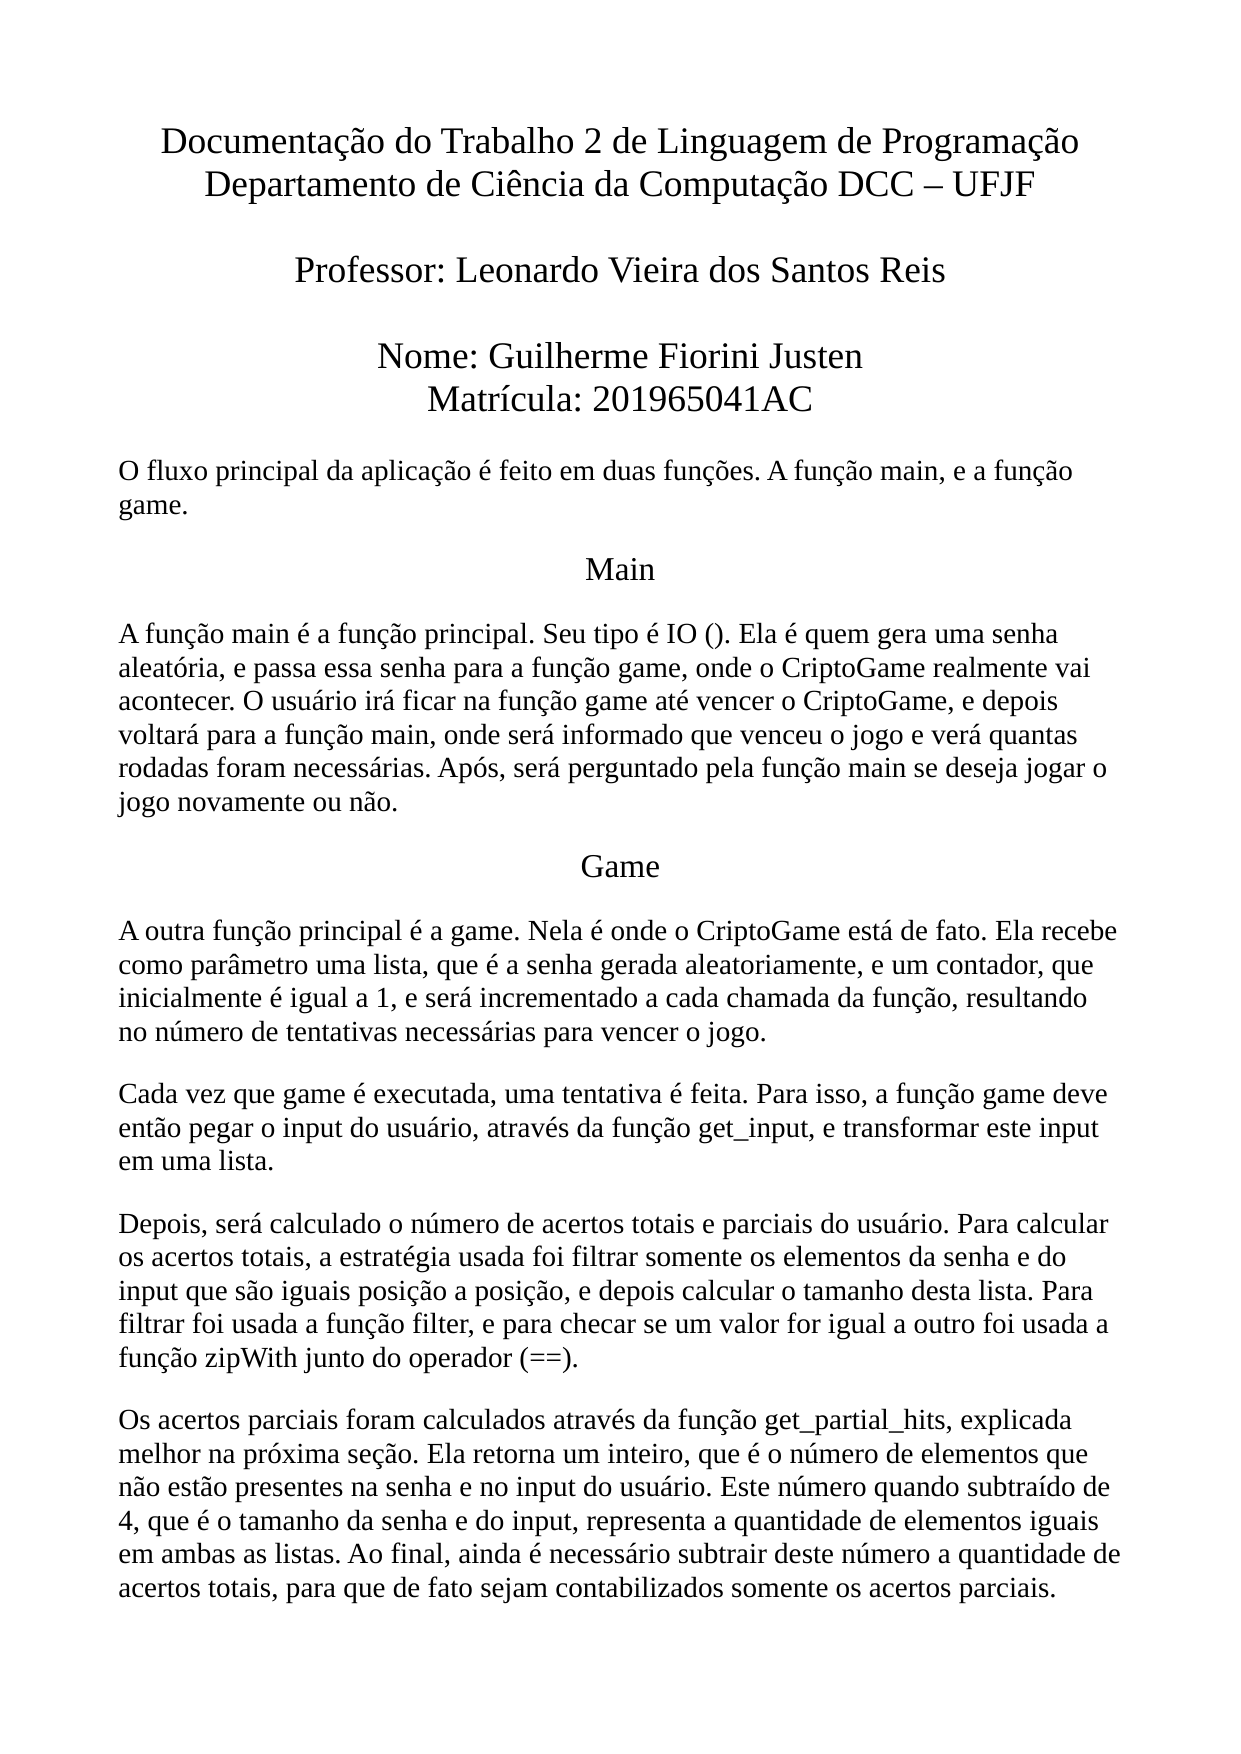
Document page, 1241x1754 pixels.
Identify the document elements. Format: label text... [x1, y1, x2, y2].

text Cada vez que game é executada, uma tentativa é feita. Para isso, a função game deve então pegar o input do usuário, através da função get_input, e transformar este input em uma lista. [118, 1076, 1122, 1177]
text O fluxo principal da aplicação é feito em duas funções. A função main, e a função game. [118, 453, 1122, 521]
text Documentação do Trabalho 2 de Linguagem de Programação [118, 118, 1122, 161]
text Os acertos parciais foram calculados através da função get_partial_hits, explicada melhor na próxima seção. Ela retorna um inteiro, que é o número de elementos que não estão presentes na senha e no input do usuário. Este número quando subtraído de 4, que é o tamanho da senha e do input, representa a quantidade de elementos iguais em ambas as listas. Ao final, ainda é necessário subtrair deste número a quantidade de acertos totais, para que de fato sejam contabilizados somente os acertos parciais. [118, 1402, 1122, 1603]
text Professor: Leonardo Vieira dos Santos Reis [118, 247, 1122, 291]
text Main [118, 549, 1122, 588]
text Matrícula: 201965041AC [118, 377, 1122, 420]
text A função main é a função principal. Seu tipo é IO (). Ela é quem gera uma senha aleatória, e passa essa senha para a função game, onde o CriptoGame realmente vai acontecer. O usuário irá ficar na função game até vencer o CriptoGame, e depois voltará para a função main, onde será informado que venceu o jogo e verá quantas rodadas foram necessárias. Após, será perguntado pela função main se deseja jogar o jogo novamente ou não. [118, 616, 1122, 818]
text Nome: Guilherme Fiorini Justen [118, 334, 1122, 377]
text Depois, será calculado o número de acertos totais e parciais do usuário. Para calcular os acertos totais, a estratégia usada foi filtrar somente os elementos da senha e do input que são iguais posição a posição, e depois calcular o tamanho desta lista. Para filtrar foi usada a função filter, e para checar se um valor for igual a outro foi usada a função zipWith junto do operador (==). [118, 1206, 1122, 1373]
text A outra função principal é a game. Nela é onde o CriptoGame está de fato. Ela recebe como parâmetro uma lista, que é a senha gerada aleatoriamente, e um contador, que inicialmente é igual a 1, e será incrementado a cada chamada da função, resultando no número de tentativas necessárias para vencer o jogo. [118, 913, 1122, 1048]
text Departamento de Ciência da Computação DCC – UFJF [118, 161, 1122, 204]
text Game [118, 846, 1122, 885]
